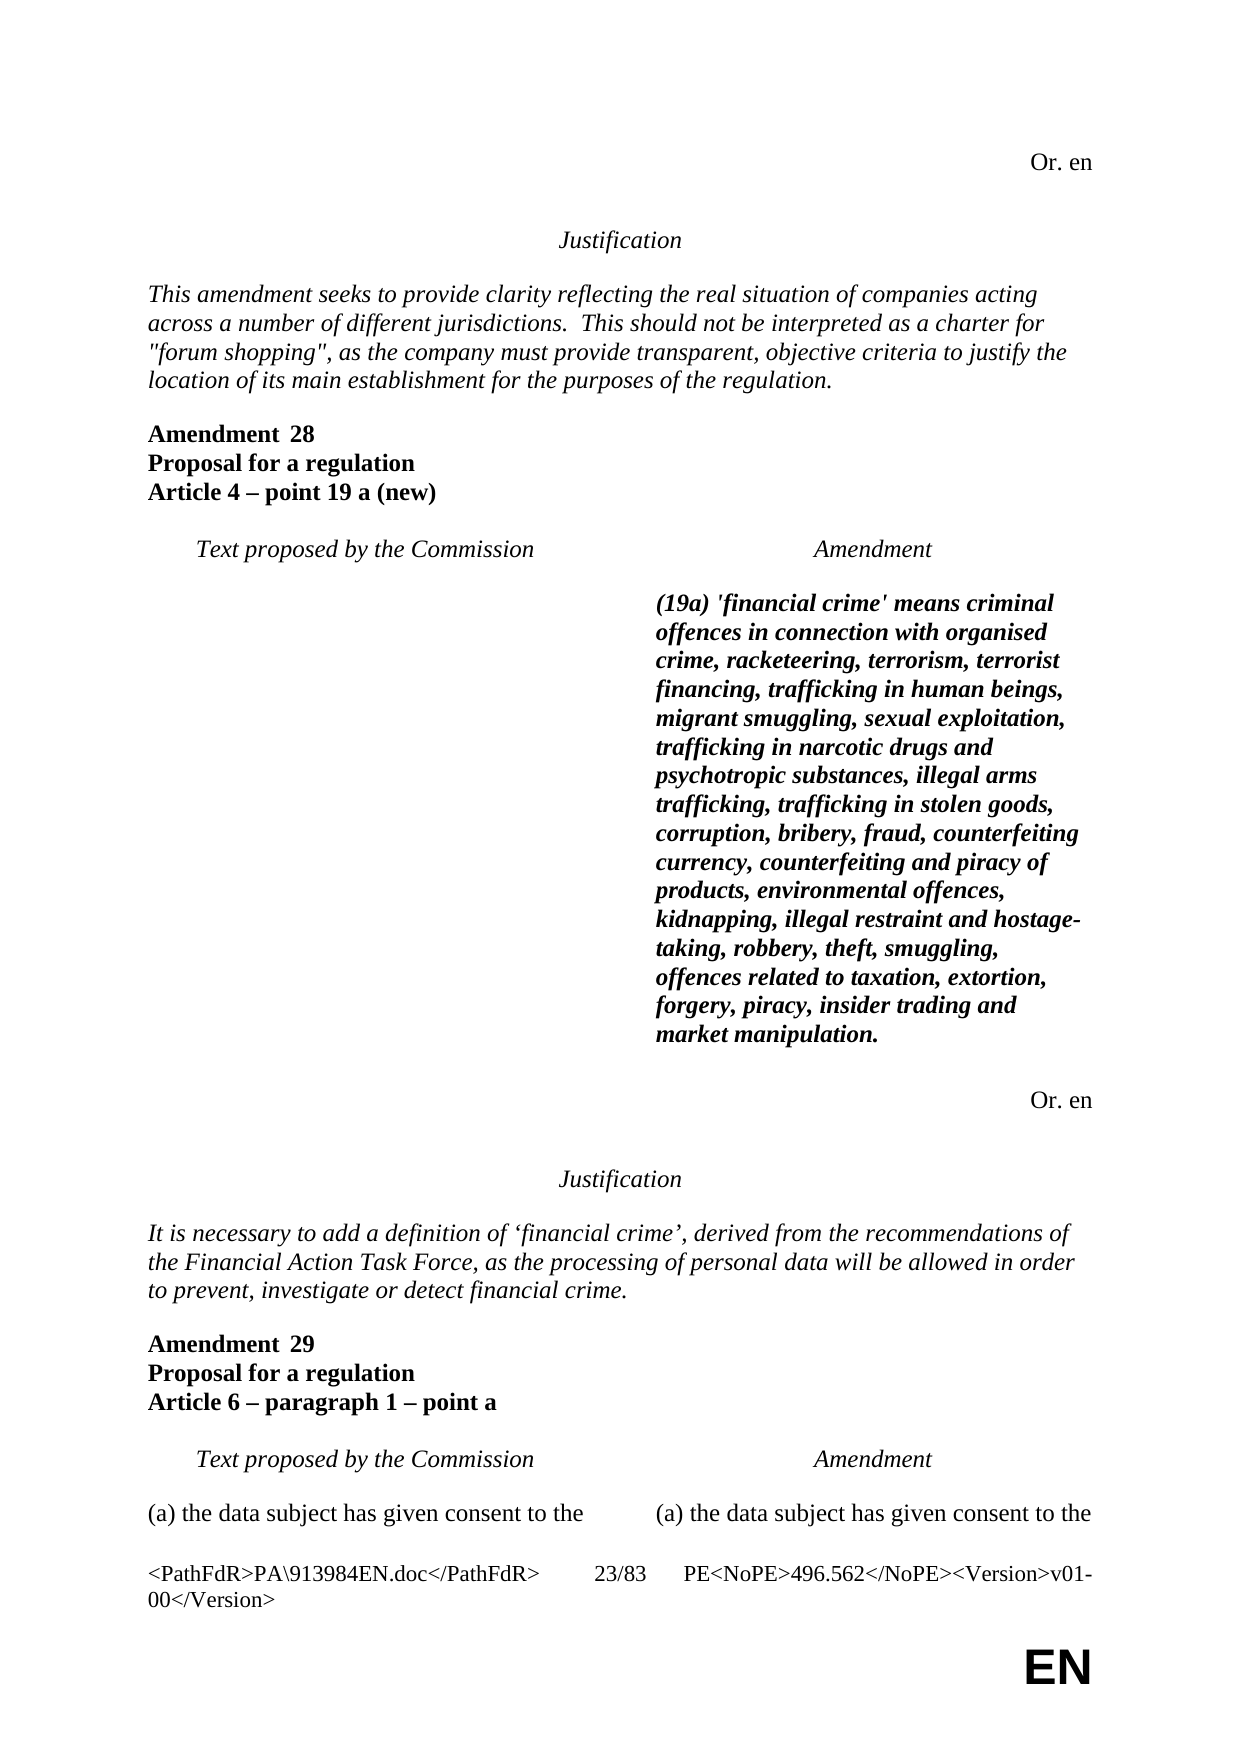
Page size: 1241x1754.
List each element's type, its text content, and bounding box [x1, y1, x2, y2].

text <Amend>Amendment <NumAm>29</NumAm> [148, 1329, 1092, 1358]
title <TitreJust>Justification</TitreJust> [148, 1164, 1092, 1193]
text <DocAmend>Proposal for a regulation</DocAmend> [148, 1358, 1092, 1387]
text <Amend>Amendment <NumAm>28</NumAm> [148, 419, 1092, 448]
table_header [112, 506, 1128, 534]
table_header [112, 1416, 1128, 1444]
text Or. <Original>{EN}en</Original> [148, 147, 1092, 176]
table_cell Text proposed by the Commission [112, 534, 620, 588]
text This amendment seeks to provide clarity reflecting the real situation of companies acting across a number of different jurisdictions. This should not be interpreted as a charter for "forum shopping", as the company must provide transparent, objective criteria to justify the location of its main establishment for the purposes of the regulation. [148, 279, 1092, 394]
table_cell (19a) 'financial crime' means criminal offences in connection with organised crime, racketeering, terrorism, terrorist financing, trafficking in human beings, migrant smuggling, sexual exploitation, trafficking in narcotic drugs and psychotropic substances, illegal arms trafficking, trafficking in stolen goods, corruption, bribery, fraud, counterfeiting currency, counterfeiting and piracy of products, environmental offences, kidnapping, illegal restraint and hostage-taking, robbery, theft, smuggling, offences related to taxation, extortion, forgery, piracy, insider trading and market manipulation. [620, 588, 1128, 1061]
table_cell Amendment [620, 1444, 1128, 1498]
title <TitreJust>Justification</TitreJust> [148, 226, 1092, 254]
text <DocAmend>Proposal for a regulation</DocAmend> [148, 448, 1092, 477]
text Or. <Original>{EN}en</Original> [148, 1086, 1092, 1114]
table_cell [112, 588, 620, 1061]
table_cell Amendment [620, 534, 1128, 588]
table_cell (a) the data subject has given consent to the [112, 1498, 620, 1527]
text It is necessary to add a definition of ‘financial crime’, derived from the recommendations of the Financial Action Task Force, as the processing of personal data will be allowed in order to prevent, investigate or detect financial crime. [148, 1218, 1092, 1304]
text <Article>Article 4 – point 19 a (new)</Article> [148, 477, 1092, 506]
table_cell (a) the data subject has given consent to the [620, 1498, 1128, 1527]
table_cell Text proposed by the Commission [112, 1444, 620, 1498]
text <Article>Article 6 – paragraph 1 – point a</Article> [148, 1387, 1092, 1416]
